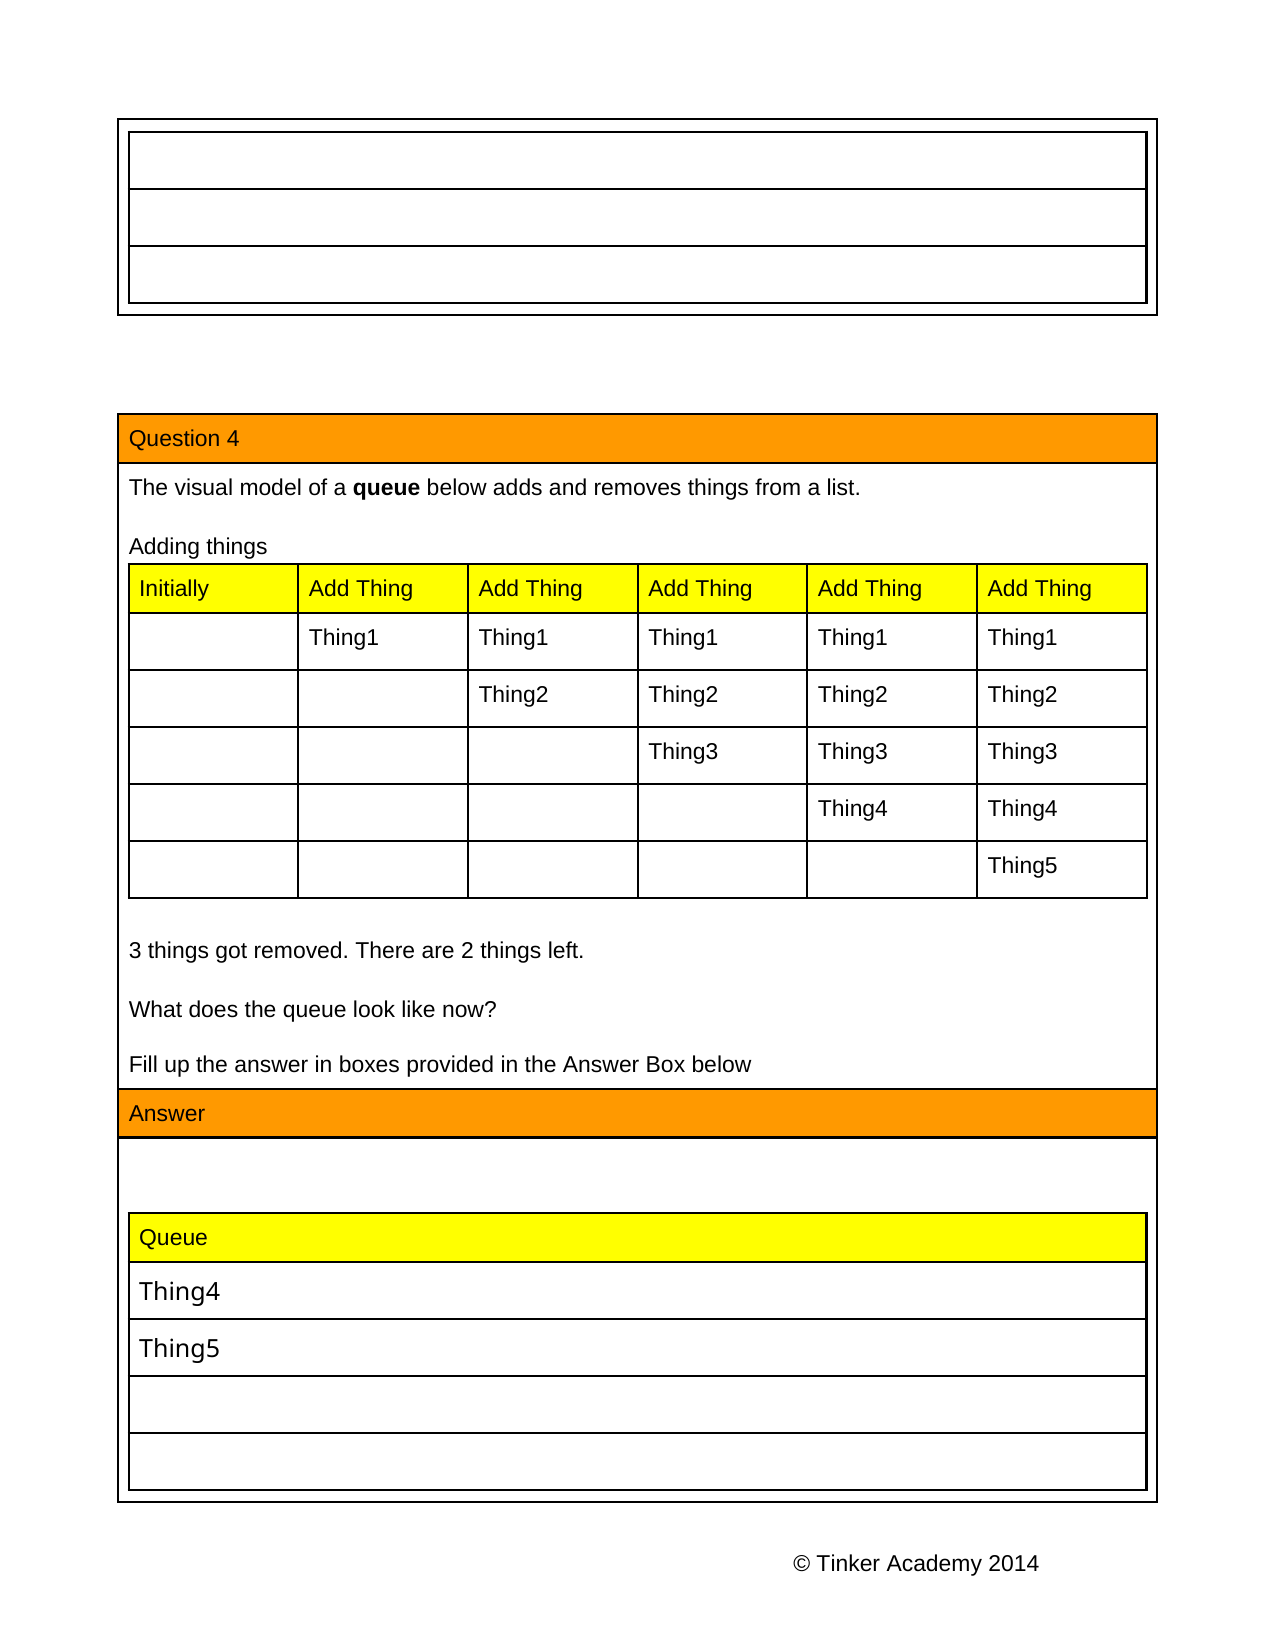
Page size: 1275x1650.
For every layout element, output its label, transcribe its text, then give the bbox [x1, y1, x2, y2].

table_cell [130, 1377, 1145, 1432]
table_cell [130, 842, 297, 897]
table_cell [130, 190, 1145, 244]
table_cell [130, 785, 297, 840]
table_cell Thing1 [299, 614, 467, 669]
table_cell [130, 133, 1145, 188]
table_cell [469, 728, 637, 783]
table_cell Answer [119, 1090, 1156, 1136]
table_cell [469, 842, 637, 897]
table_cell The visual model of a queue below adds and removes things from a list. Adding things 3 things got removed. There are 2 things left. What does the queue look like now? Fill up the answer in boxes provided in the Answer Box below [119, 464, 1156, 1088]
table_header Initially [130, 565, 297, 612]
table_cell [639, 785, 806, 840]
table_cell [299, 728, 467, 783]
table_cell [808, 842, 976, 897]
table_cell Thing4 [978, 785, 1146, 840]
table_cell [130, 247, 1145, 302]
table_cell [469, 785, 637, 840]
table_cell Thing1 [639, 614, 806, 669]
table_cell Thing4 [130, 1263, 1145, 1318]
table_header Add Thing [808, 565, 976, 612]
table_cell [299, 842, 467, 897]
table_cell [119, 120, 1156, 314]
table_cell [130, 614, 297, 669]
table_cell Thing1 [808, 614, 976, 669]
table_cell Thing5 [978, 842, 1146, 897]
table_cell [130, 1434, 1145, 1489]
table_cell Thing1 [469, 614, 637, 669]
table_header Add Thing [299, 565, 467, 612]
table_cell [299, 671, 467, 726]
table_cell Thing2 [639, 671, 806, 726]
table_cell [639, 842, 806, 897]
table_cell Thing2 [469, 671, 637, 726]
table_cell Thing3 [808, 728, 976, 783]
table_cell Thing2 [978, 671, 1146, 726]
table_header Add Thing [639, 565, 806, 612]
table_cell [299, 785, 467, 840]
table_header Queue [130, 1214, 1145, 1261]
table_cell [130, 671, 297, 726]
table_cell Thing5 [130, 1320, 1145, 1375]
table_header Add Thing [469, 565, 637, 612]
table_cell Thing1 [978, 614, 1146, 669]
table_cell Thing2 [808, 671, 976, 726]
table_cell Thing4 [808, 785, 976, 840]
table_header Add Thing [978, 565, 1146, 612]
table_cell Thing3 [639, 728, 806, 783]
table_cell [130, 728, 297, 783]
table_cell Thing3 [978, 728, 1146, 783]
table_cell [119, 1139, 1156, 1501]
table_header Question 4 [119, 415, 1156, 462]
